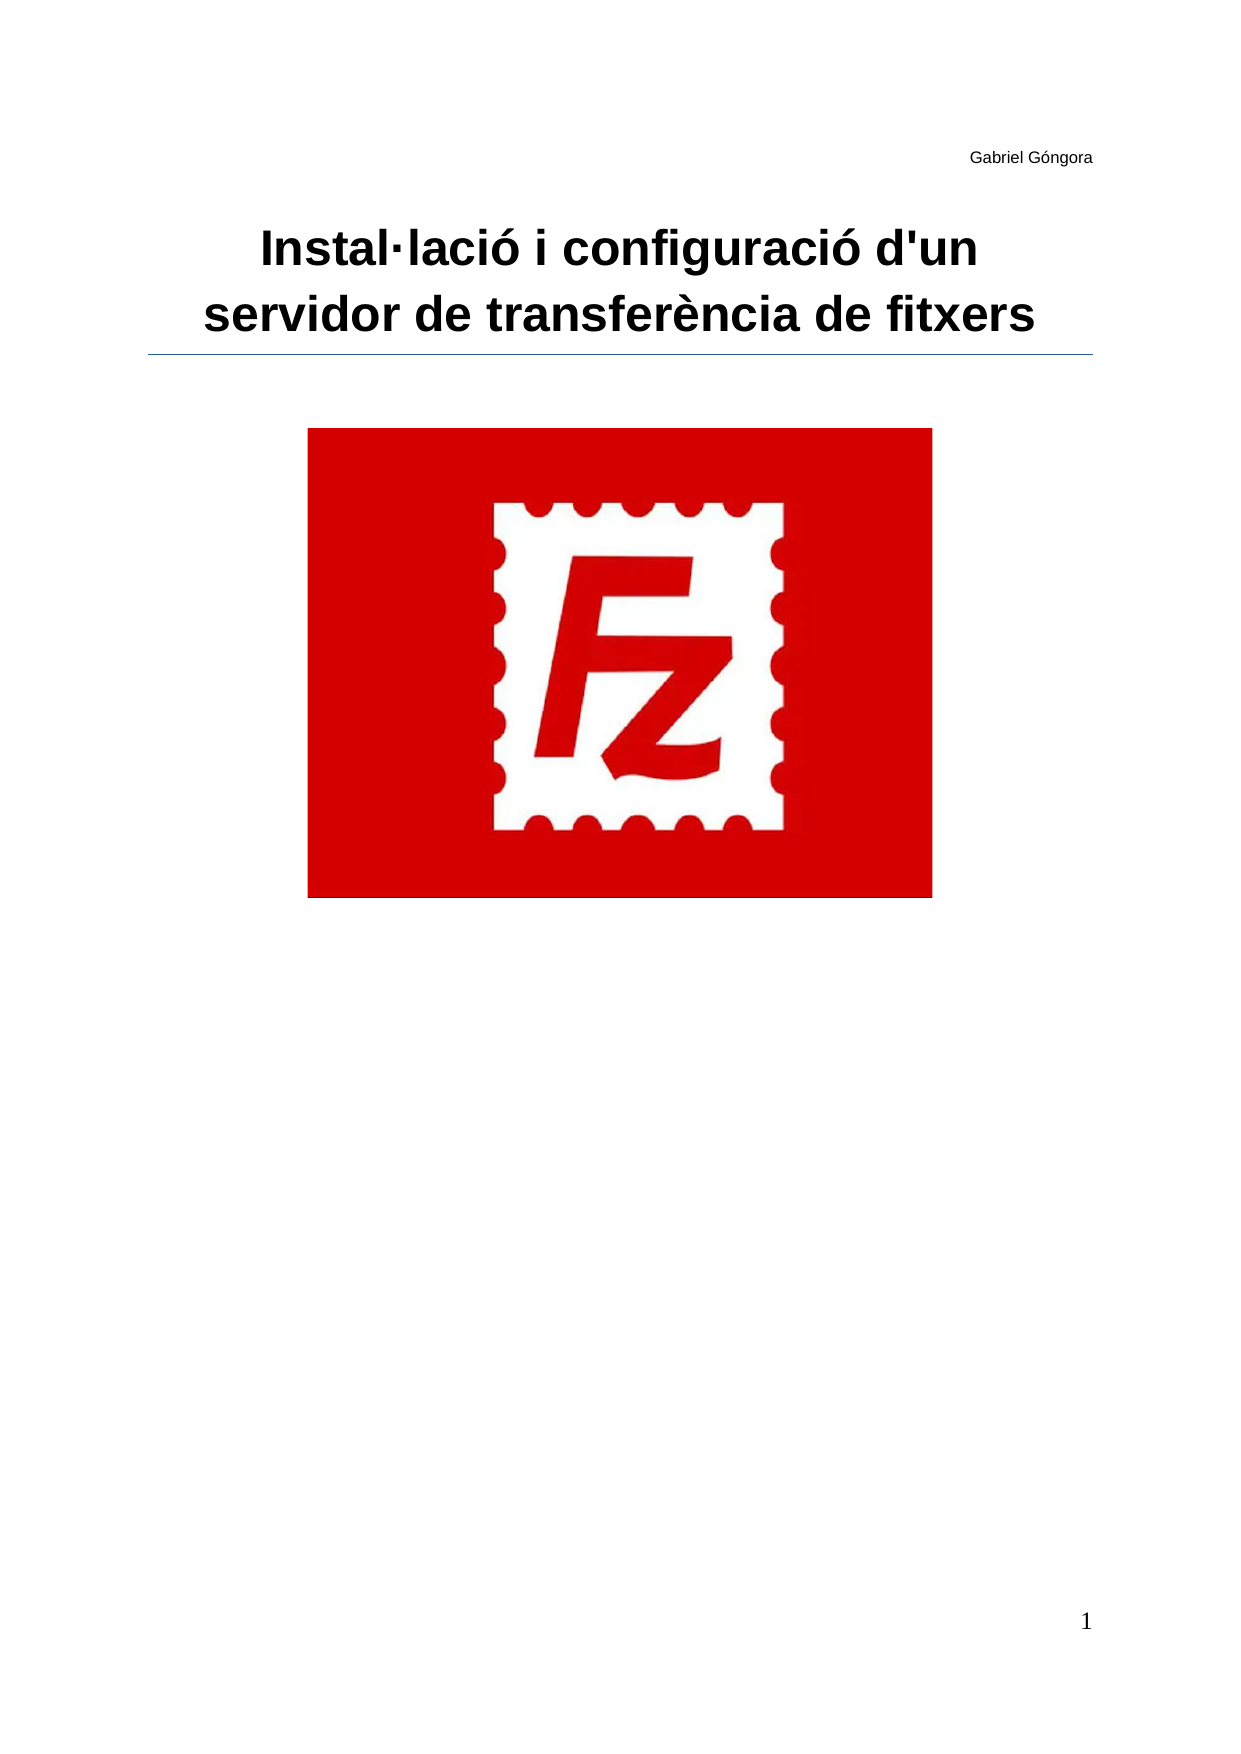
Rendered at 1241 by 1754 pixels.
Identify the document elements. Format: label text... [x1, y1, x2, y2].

picture [307, 428, 933, 898]
text Instal·lació i configuració d'un servidor de transferència de fitxers [148, 207, 1093, 354]
